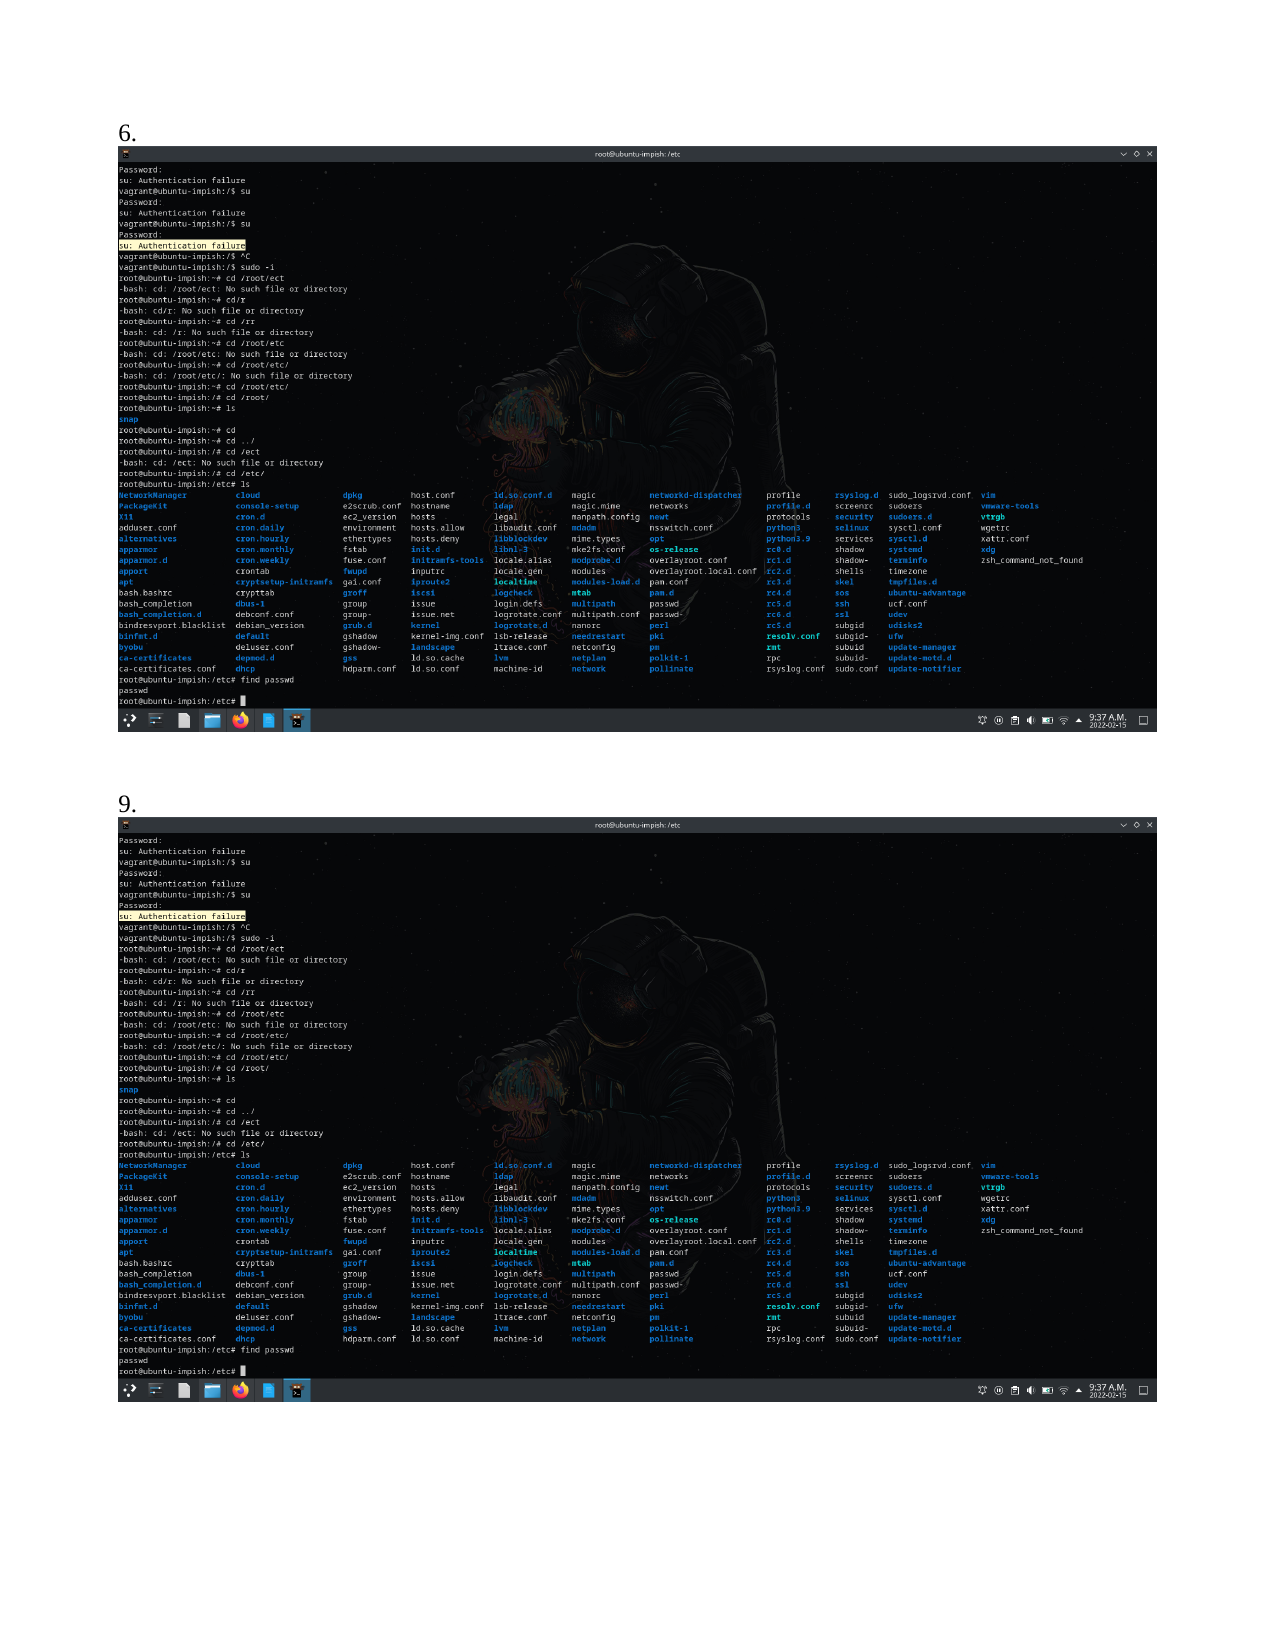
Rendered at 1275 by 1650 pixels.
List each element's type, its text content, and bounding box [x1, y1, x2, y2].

text 6. [118, 118, 1157, 146]
picture [118, 817, 1157, 1402]
picture [118, 146, 1157, 732]
text 9. [118, 789, 1157, 817]
